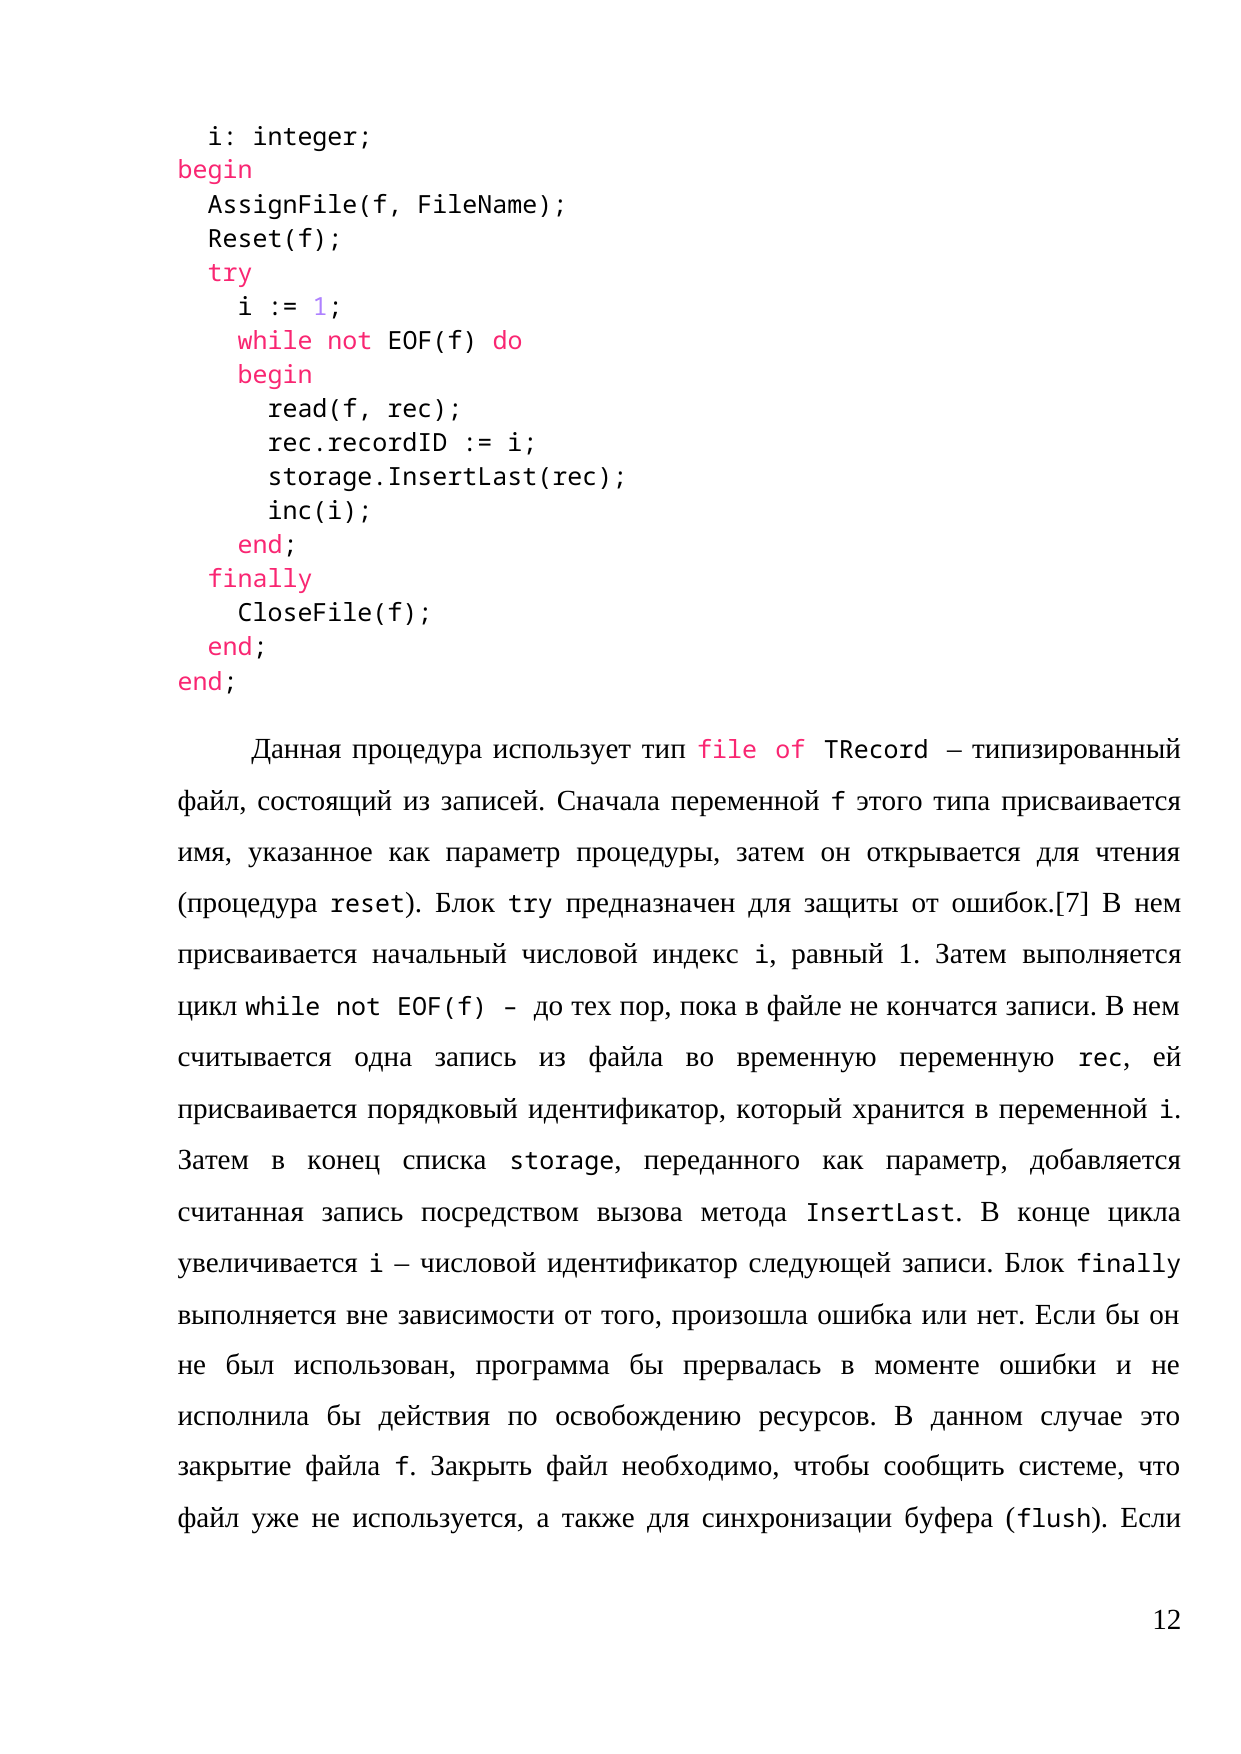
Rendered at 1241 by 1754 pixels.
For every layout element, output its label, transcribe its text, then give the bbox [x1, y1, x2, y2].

text storage.InsertLast(rec); [177, 459, 1181, 493]
text try [177, 254, 1181, 288]
text while not EOF(f) do [177, 322, 1181, 357]
text rec.recordID := i; [177, 425, 1181, 459]
text begin [177, 357, 1181, 391]
text Reset(f); [177, 220, 1181, 254]
text CloseFile(f); [177, 595, 1181, 629]
text i: integer; [177, 118, 1181, 152]
text i := 1; [177, 288, 1181, 322]
text end; [177, 663, 1181, 697]
text AssignFile(f, FileName); [177, 186, 1181, 220]
text Данная процедура использует тип file of TRecord – типизированный файл, состоящий из записей. Сначала переменной f этого типа присваивается имя, указанное как параметр процедуры, затем он открывается для чтения (процедура reset). Блок try предназначен для защиты от ошибок.[7] В нем присваивается начальный числовой индекс i, равный 1. Затем выполняется цикл while not EOF(f) – до тех пор, пока в файле не кончатся записи. В нем считывается одна запись из файла во временную переменную rec, ей присваивается порядковый идентификатор, который хранится в переменной i. Затем в конец списка storage, переданного как параметр, добавляется считанная запись посредством вызова метода InsertLast. В конце цикла увеличивается i – числовой идентификатор следующей записи. Блок finally выполняется вне зависимости от того, произошла ошибка или нет. Если бы он не был использован, программа бы прервалась в моменте ошибки и не исполнила бы действия по освобождению ресурсов. В данном случае это закрытие файла f. Закрыть файл необходимо, чтобы сообщить системе, что файл уже не используется, а также для синхронизации буфера (flush). Если [177, 731, 1181, 1534]
text inc(i); [177, 493, 1181, 527]
text begin [177, 152, 1181, 186]
text read(f, rec); [177, 391, 1181, 425]
text end; [177, 527, 1181, 561]
text finally [177, 561, 1181, 595]
text end; [177, 629, 1181, 663]
